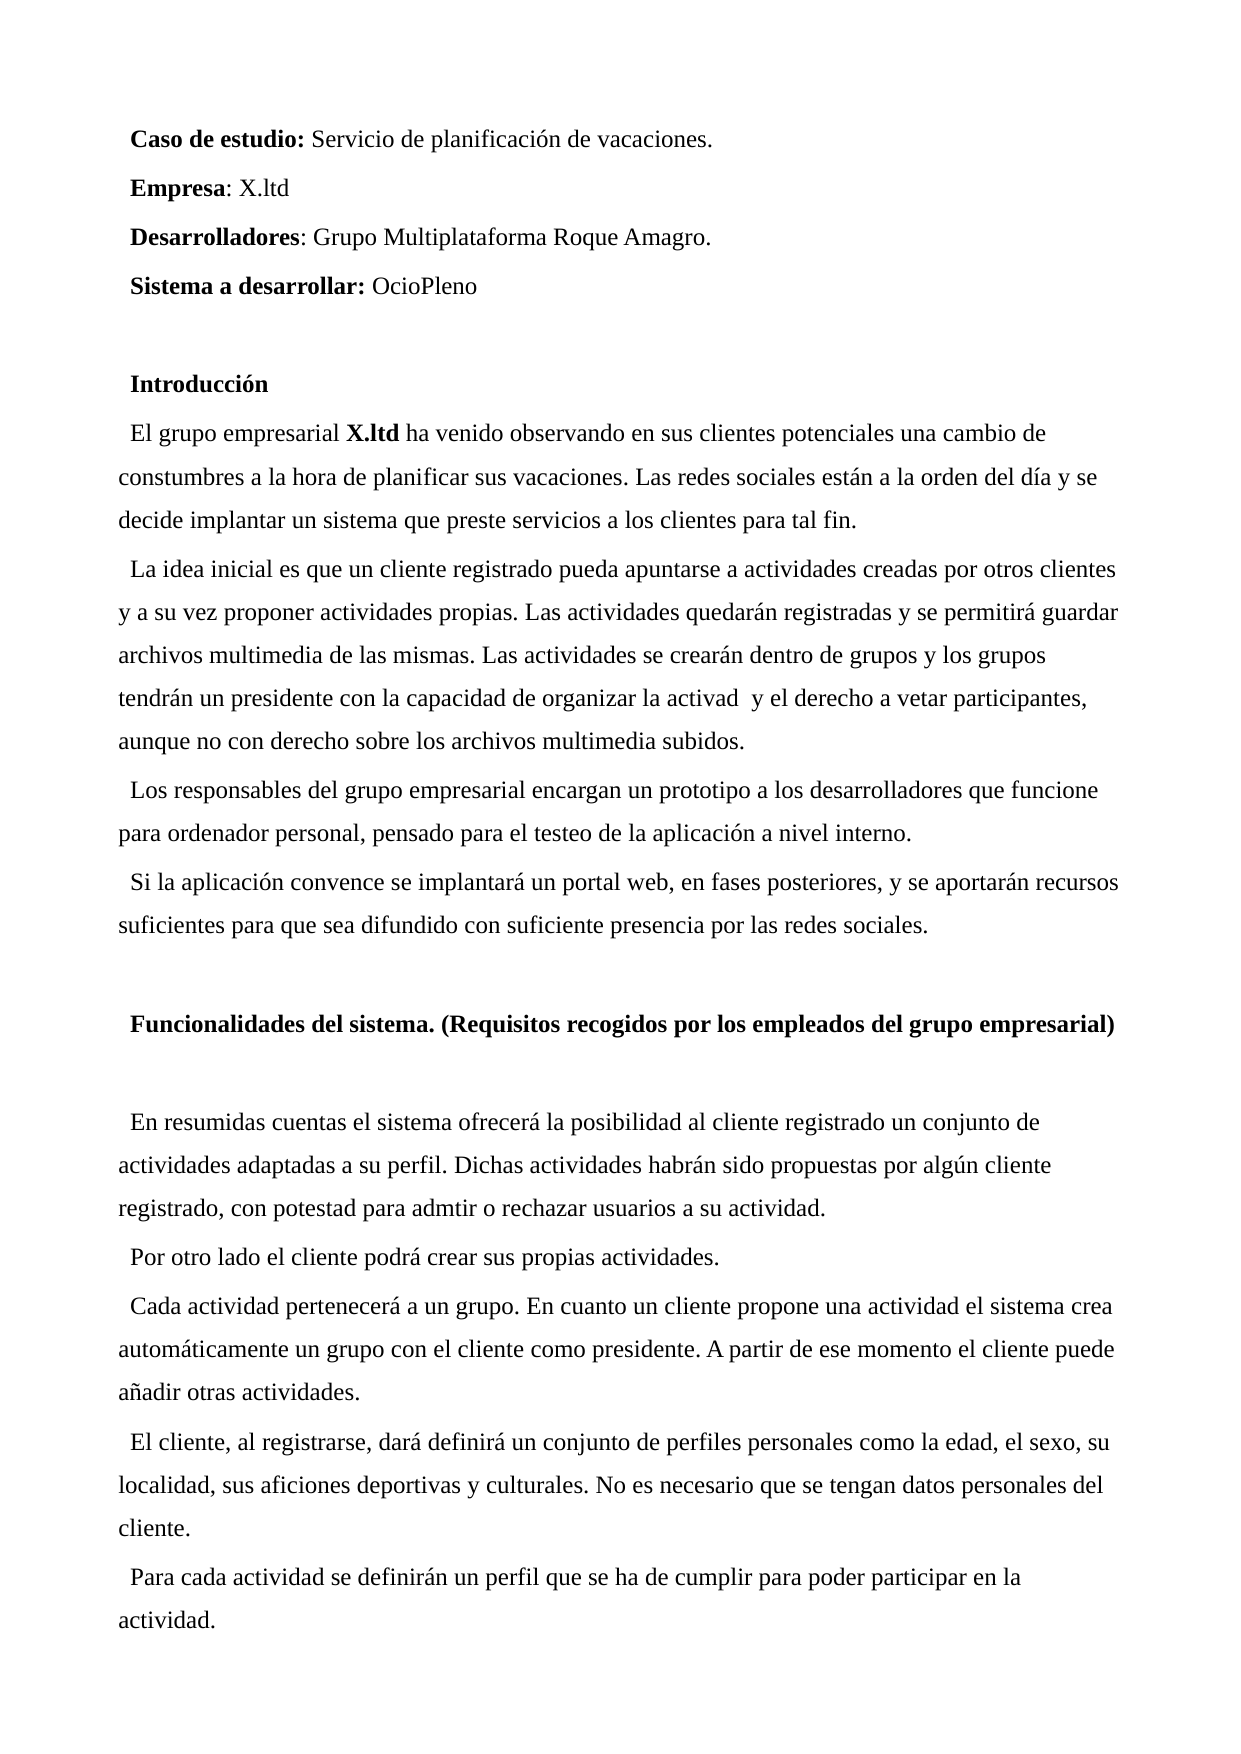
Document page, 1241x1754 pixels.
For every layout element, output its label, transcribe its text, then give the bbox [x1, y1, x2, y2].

text Sistema a desarrollar: OcioPleno [118, 271, 1122, 300]
text Caso de estudio: Servicio de planificación de vacaciones. [118, 124, 1122, 153]
text Funcionalidades del sistema. (Requisitos recogidos por los empleados del grupo empresarial) [118, 1009, 1122, 1037]
text La idea inicial es que un cliente registrado pueda apuntarse a actividades creadas por otros clientes y a su vez proponer actividades propias. Las actividades quedarán registradas y se permitirá guardar archivos multimedia de las mismas. Las actividades se crearán dentro de grupos y los grupos tendrán un presidente con la capacidad de organizar la activad y el derecho a vetar participantes, aunque no con derecho sobre los archivos multimedia subidos. [118, 554, 1122, 755]
text Introducción [118, 369, 1122, 398]
text Para cada actividad se definirán un perfil que se ha de cumplir para poder participar en la actividad. [118, 1562, 1122, 1634]
text Por otro lado el cliente podrá crear sus propias actividades. [118, 1242, 1122, 1271]
text Cada actividad pertenecerá a un grupo. En cuanto un cliente propone una actividad el sistema crea automáticamente un grupo con el cliente como presidente. A partir de ese momento el cliente puede añadir otras actividades. [118, 1291, 1122, 1406]
text Si la aplicación convence se implantará un portal web, en fases posteriores, y se aportarán recursos suficientes para que sea difundido con suficiente presencia por las redes sociales. [118, 867, 1122, 939]
text El cliente, al registrarse, dará definirá un conjunto de perfiles personales como la edad, el sexo, su localidad, sus aficiones deportivas y culturales. No es necesario que se tengan datos personales del cliente. [118, 1427, 1122, 1542]
text Desarrolladores: Grupo Multiplataforma Roque Amagro. [118, 222, 1122, 251]
text En resumidas cuentas el sistema ofrecerá la posibilidad al cliente registrado un conjunto de actividades adaptadas a su perfil. Dichas actividades habrán sido propuestas por algún cliente registrado, con potestad para admtir o rechazar usuarios a su actividad. [118, 1107, 1122, 1222]
text Los responsables del grupo empresarial encargan un prototipo a los desarrolladores que funcione para ordenador personal, pensado para el testeo de la aplicación a nivel interno. [118, 775, 1122, 847]
text Empresa: X.ltd [118, 173, 1122, 202]
text El grupo empresarial X.ltd ha venido observando en sus clientes potenciales una cambio de constumbres a la hora de planificar sus vacaciones. Las redes sociales están a la orden del día y se decide implantar un sistema que preste servicios a los clientes para tal fin. [118, 418, 1122, 533]
